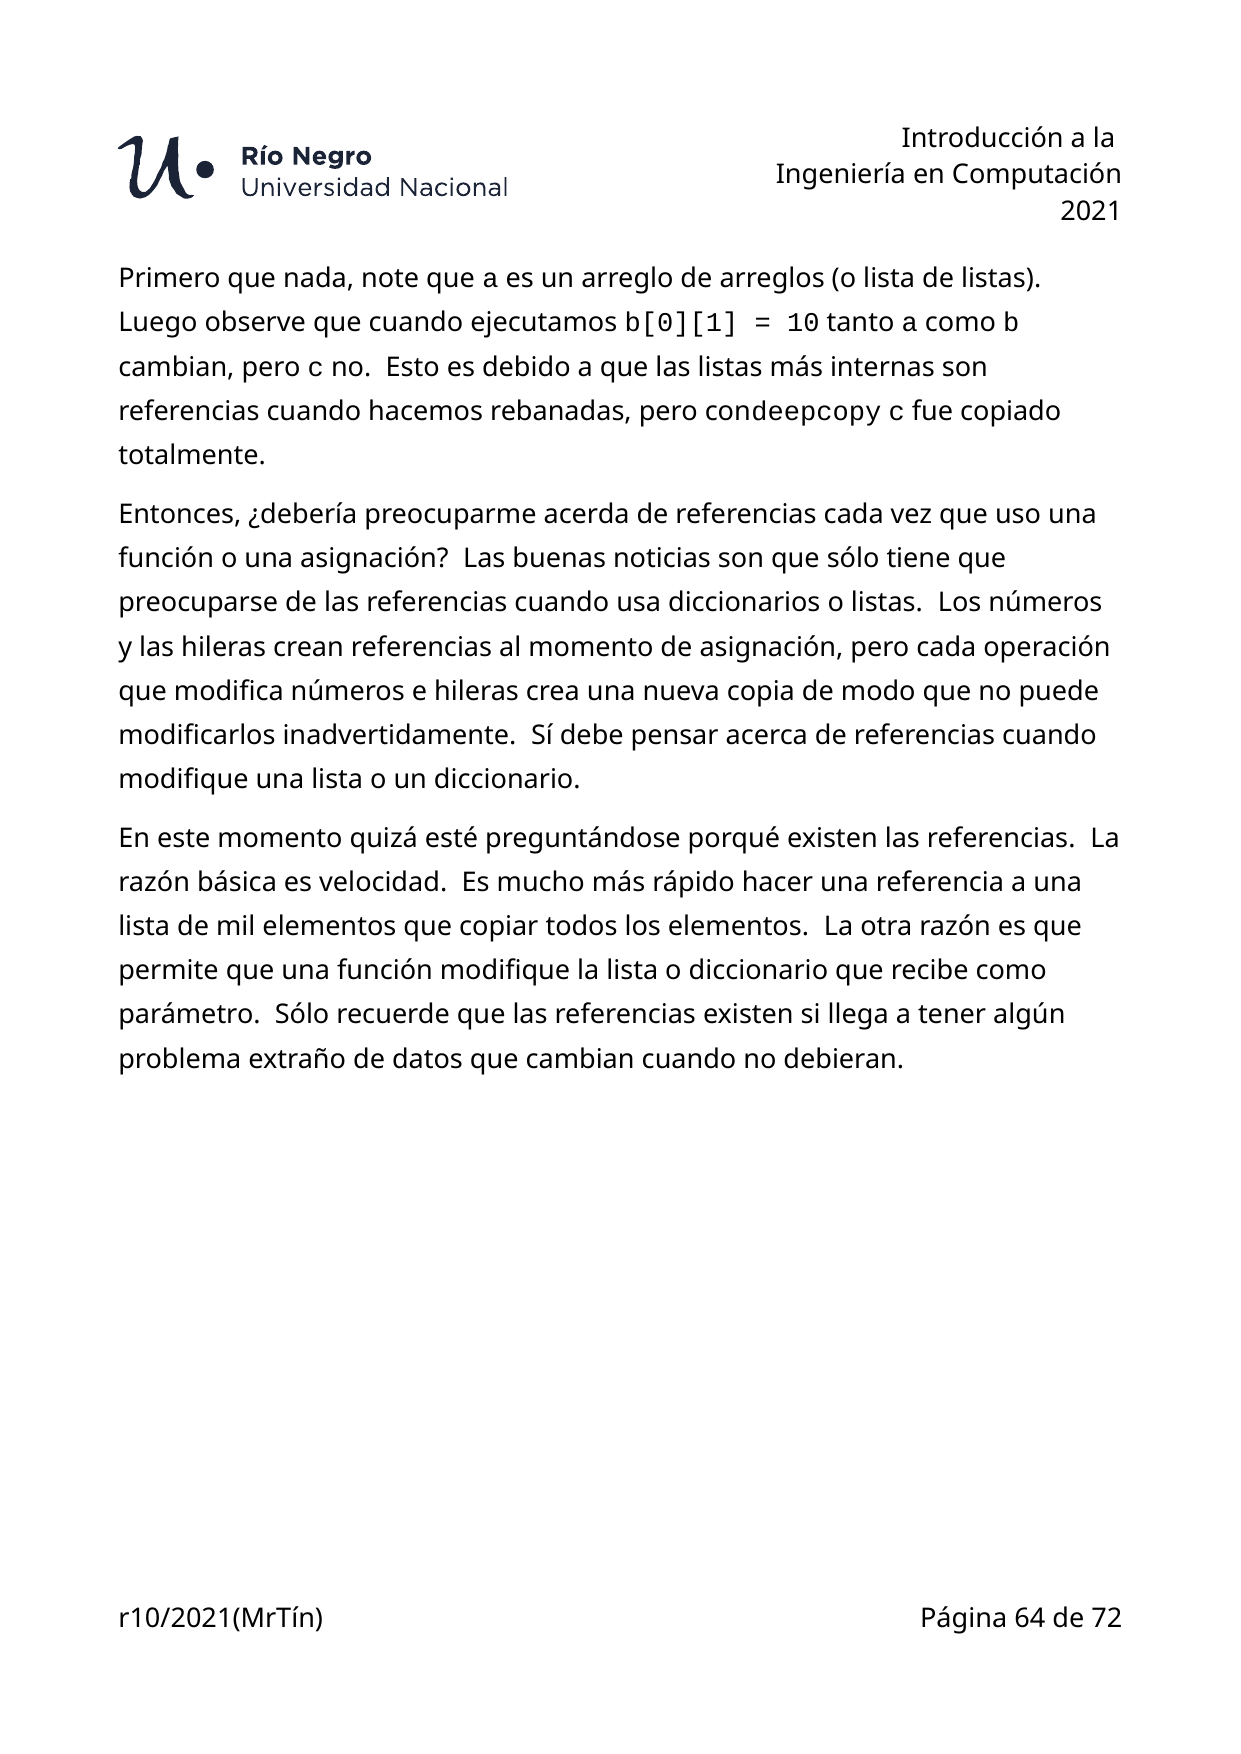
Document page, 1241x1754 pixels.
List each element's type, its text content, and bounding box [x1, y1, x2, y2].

text En este momento quizá esté preguntándose porqué existen las referencias. La razón básica es velocidad. Es mucho más rápido hacer una referencia a una lista de mil elementos que copiar todos los elementos. La otra razón es que permite que una función modifique la lista o diccionario que recibe como parámetro. Sólo recuerde que las referencias existen si llega a tener algún problema extraño de datos que cambian cuando no debieran. [118, 818, 1122, 1076]
text Entonces, ¿debería preocuparme acerda de referencias cada vez que uso una función o una asignación? Las buenas noticias son que sólo tiene que preocuparse de las referencias cuando usa diccionarios o listas. Los números y las hileras crean referencias al momento de asignación, pero cada operación que modifica números e hileras crea una nueva copia de modo que no puede modificarlos inadvertidamente. Sí debe pensar acerca de referencias cuando modifique una lista o un diccionario. [118, 494, 1122, 796]
text Primero que nada, note que a es un arreglo de arreglos (o lista de listas). Luego observe que cuando ejecutamos b[0][1] = 10 tanto a como b cambian, pero c no. Esto es debido a que las listas más internas son referencias cuando hacemos rebanadas, pero condeepcopy c fue copiado totalmente. [118, 258, 1122, 473]
